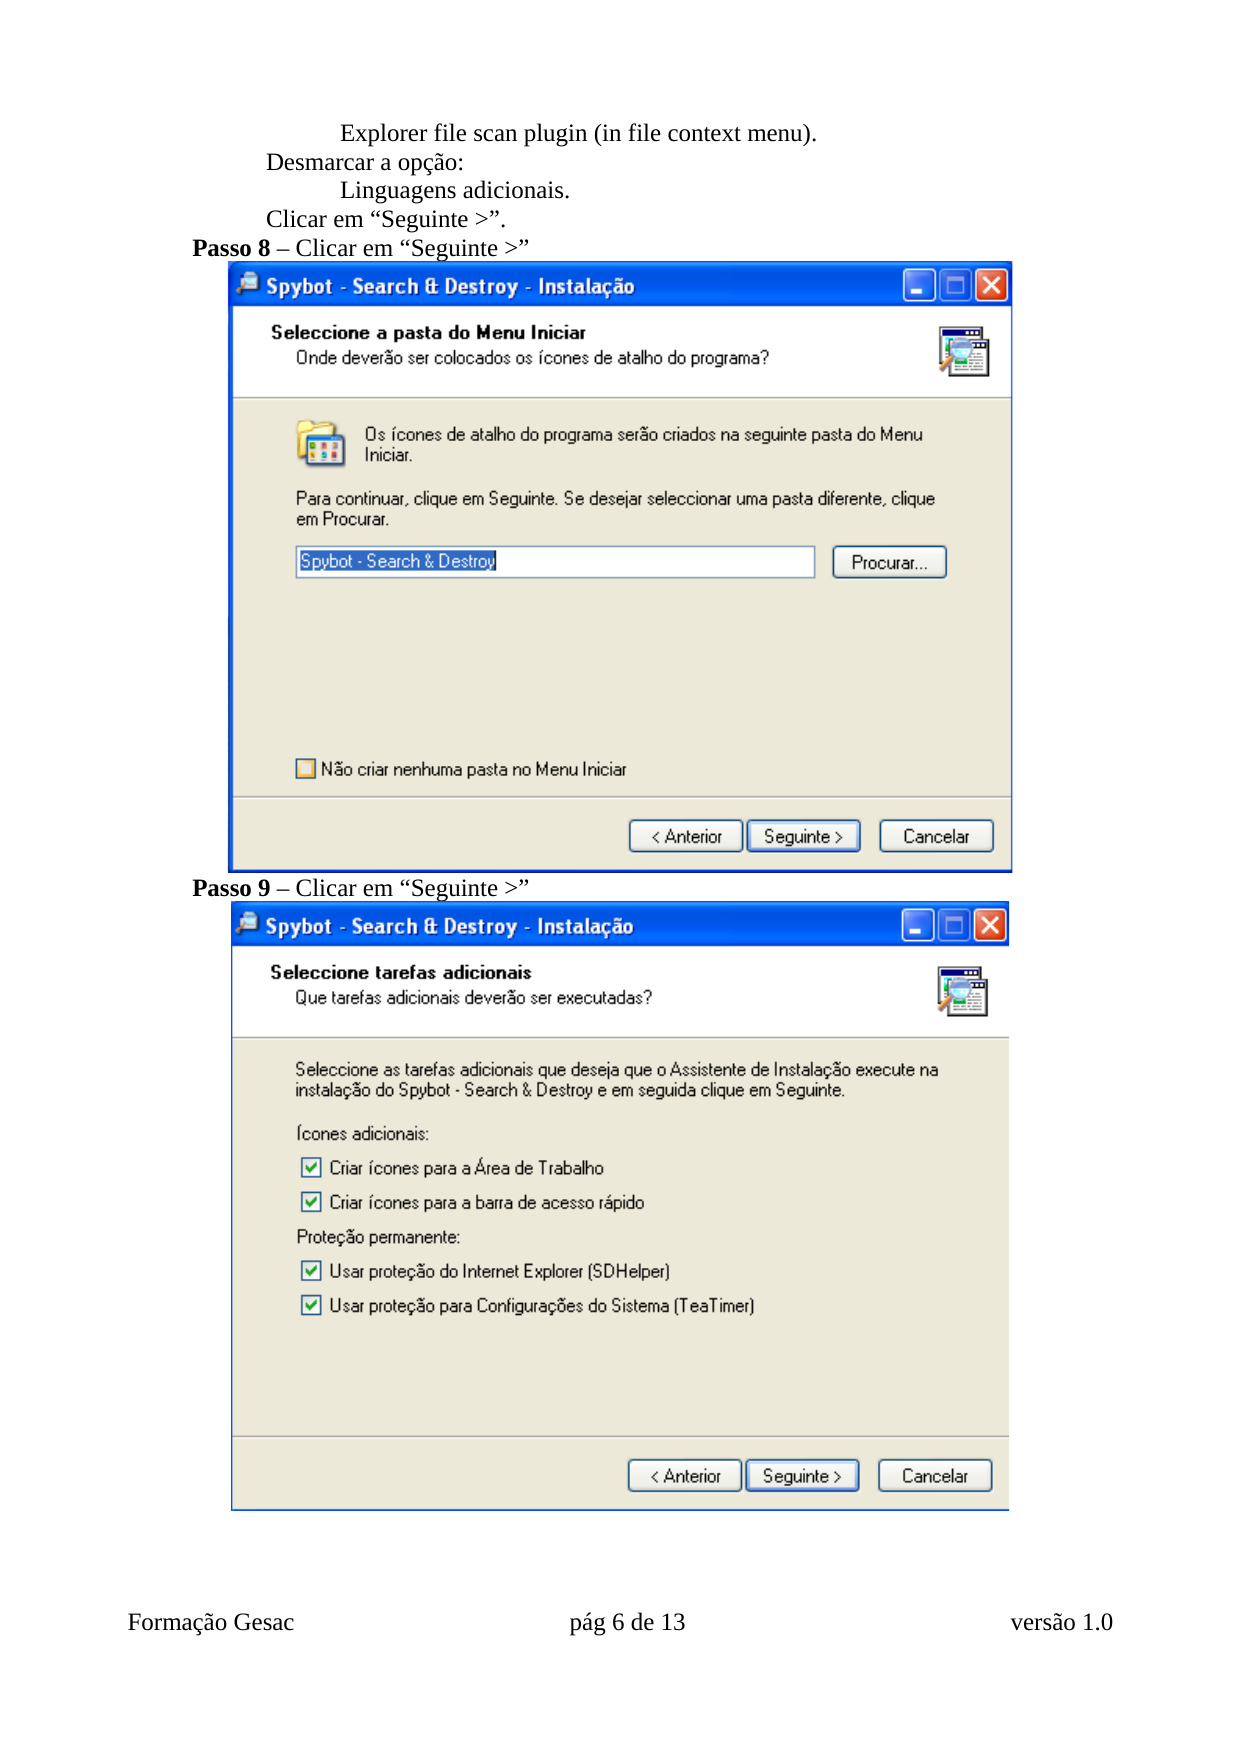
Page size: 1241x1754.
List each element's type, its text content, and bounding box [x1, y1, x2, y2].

text Desmarcar a opção: [118, 147, 1122, 176]
text Passo 8 – Clicar em “Seguinte >” [118, 233, 1122, 262]
text Linguagens adicionais. [118, 176, 1122, 204]
picture [231, 901, 1010, 1511]
text Clicar em “Seguinte >”. [118, 204, 1122, 233]
text Passo 9 – Clicar em “Seguinte >” [118, 262, 1122, 902]
text Explorer file scan plugin (in file context menu). [118, 118, 1122, 147]
picture [227, 261, 1013, 873]
